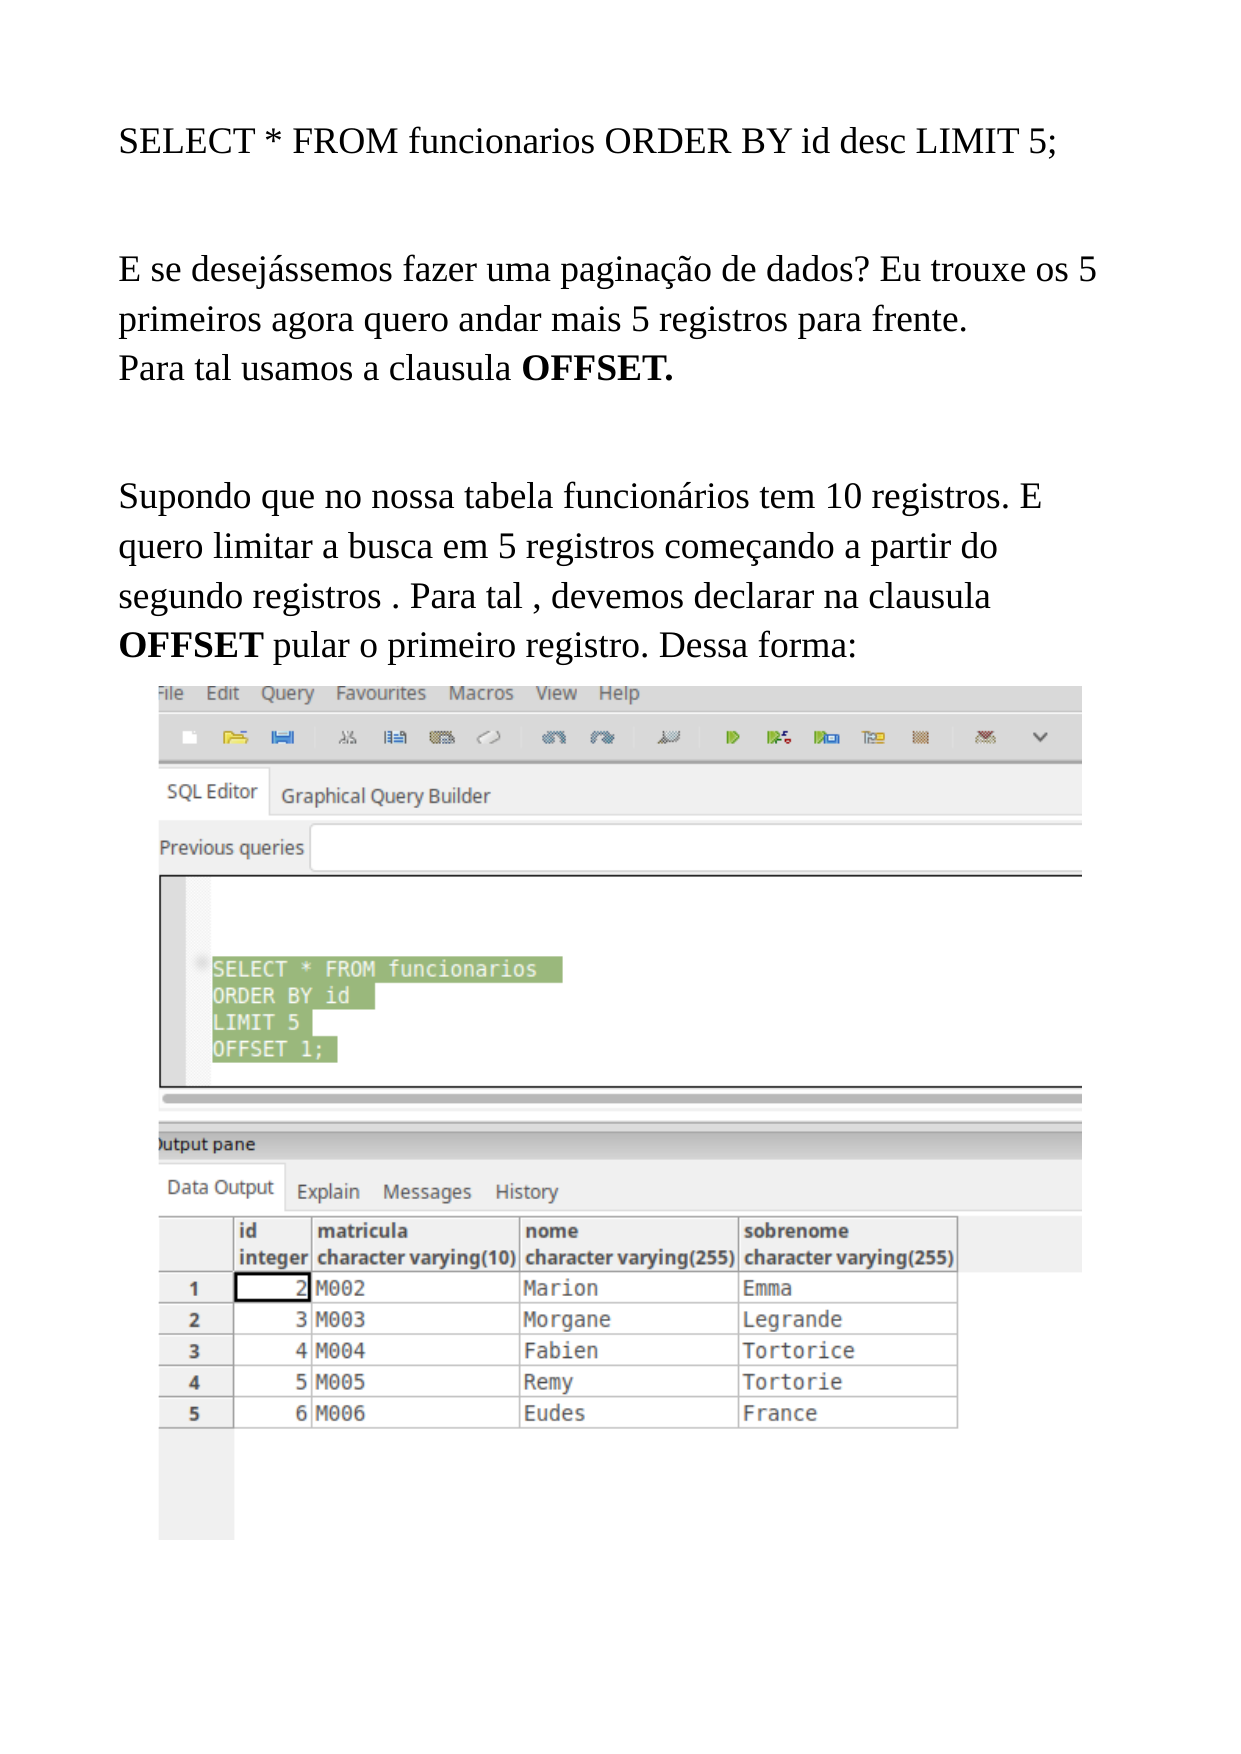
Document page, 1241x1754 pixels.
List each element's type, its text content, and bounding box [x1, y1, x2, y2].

picture [158, 686, 1082, 1540]
text E se desejássemos fazer uma paginação de dados? Eu trouxe os 5 primeiros agora quero andar mais 5 registros para frente. Para tal usamos a clausula OFFSET. [118, 246, 1122, 389]
text SELECT * FROM funcionarios ORDER BY id desc LIMIT 5; [118, 118, 1122, 161]
text Supondo que no nossa tabela funcionários tem 10 registros. E quero limitar a busca em 5 registros começando a partir do segundo registros . Para tal , devemos declarar na clausula OFFSET pular o primeiro registro. Dessa forma: [118, 474, 1122, 666]
